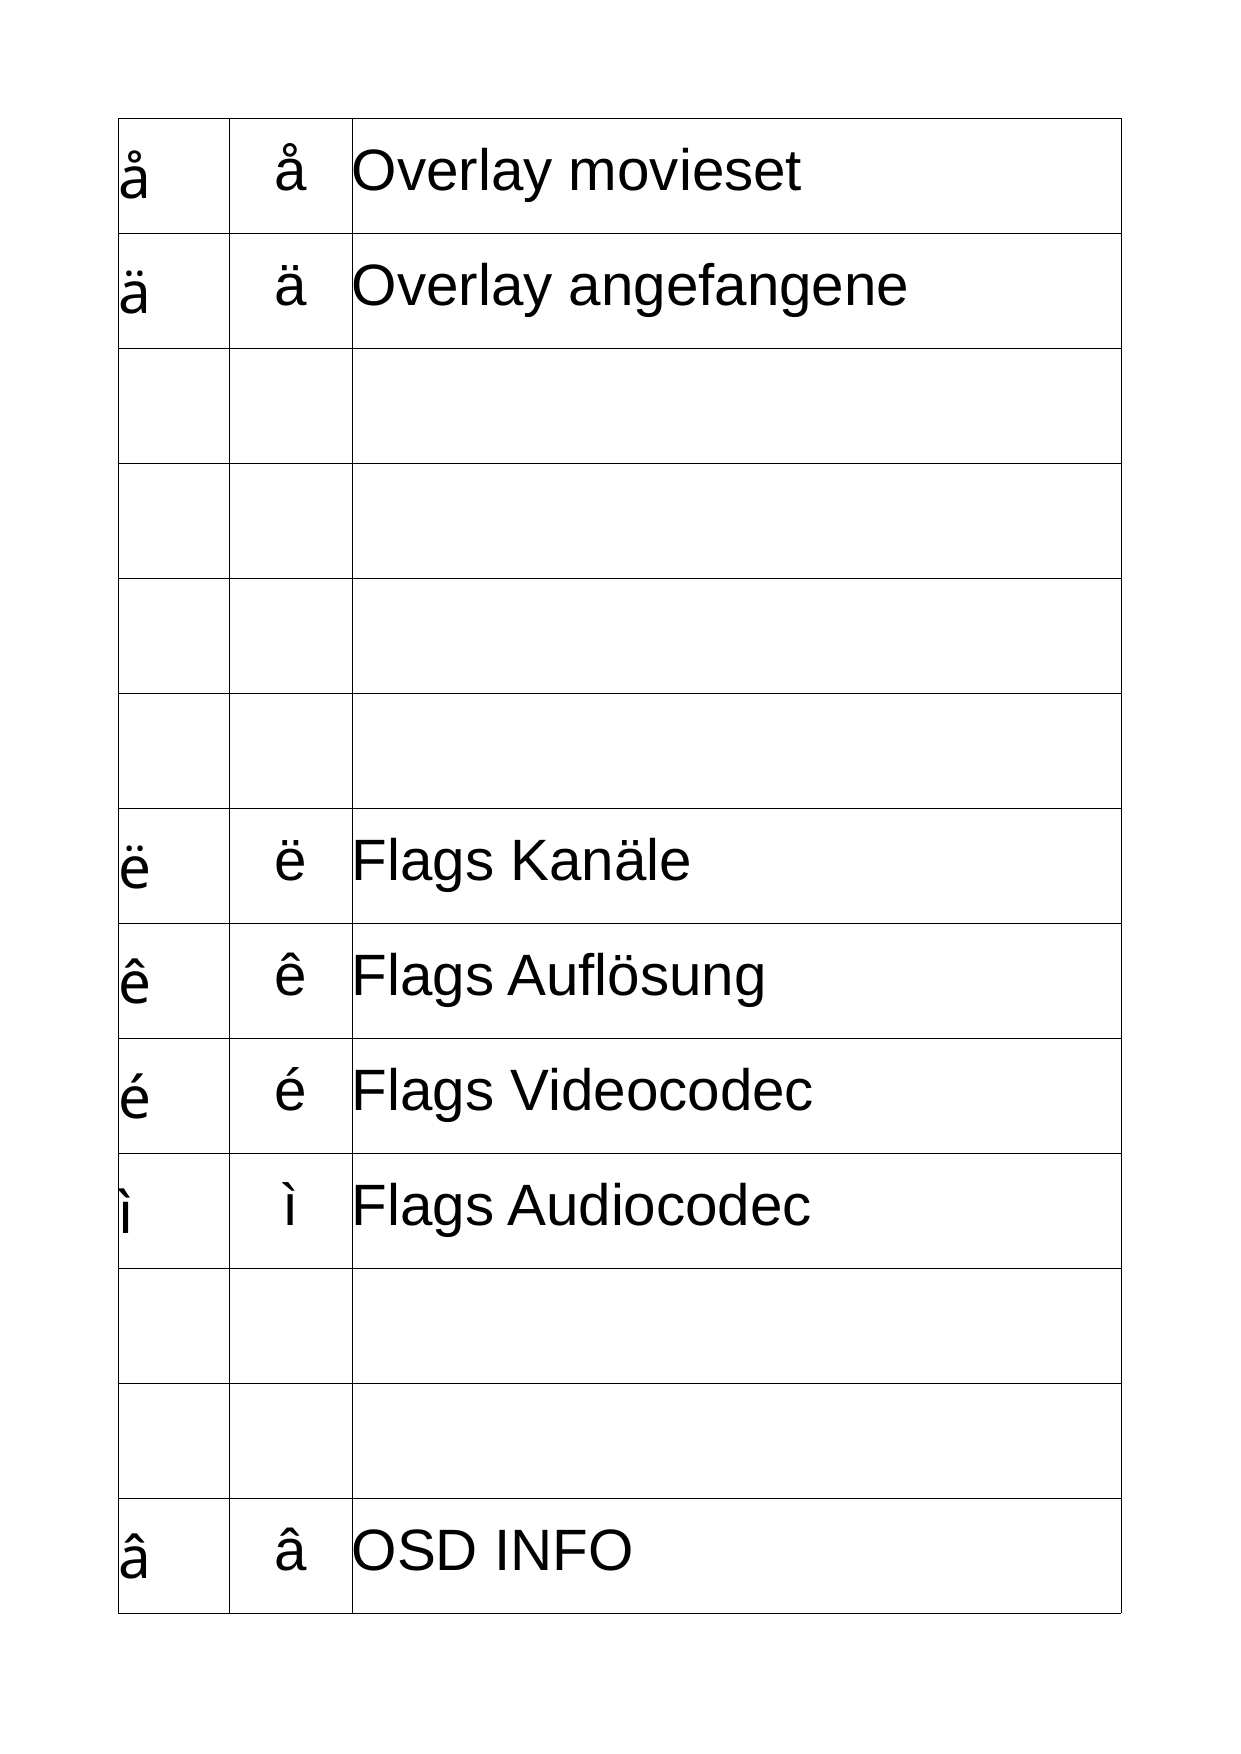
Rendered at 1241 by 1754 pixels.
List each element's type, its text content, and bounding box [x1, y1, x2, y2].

table_cell å [230, 119, 352, 233]
table_cell [230, 1269, 352, 1383]
table_cell é [119, 1039, 229, 1153]
table_cell Overlay angefangene [353, 234, 1121, 348]
table_cell [230, 579, 352, 693]
table_cell [230, 1384, 352, 1498]
table_cell [119, 349, 229, 463]
table_cell ä [119, 234, 229, 348]
table_cell â [230, 1499, 352, 1613]
table_cell é [230, 1039, 352, 1153]
table_cell [119, 694, 229, 808]
table_cell [119, 1269, 229, 1383]
table_cell ì [230, 1154, 352, 1268]
table_cell [119, 1384, 229, 1498]
table_cell ì [119, 1154, 229, 1268]
table_cell [353, 464, 1121, 578]
table_cell [353, 579, 1121, 693]
table_cell [230, 349, 352, 463]
table_cell å [119, 119, 229, 233]
table_cell [119, 464, 229, 578]
table_cell [230, 464, 352, 578]
table_cell â [119, 1499, 229, 1613]
table_cell ê [230, 924, 352, 1038]
table_cell Flags Kanäle [353, 809, 1121, 923]
table_cell [353, 1384, 1121, 1498]
table_cell ë [119, 809, 229, 923]
table_cell [119, 579, 229, 693]
table_cell Flags Audiocodec [353, 1154, 1121, 1268]
table_cell ë [230, 809, 352, 923]
table_cell [353, 349, 1121, 463]
table_cell [353, 694, 1121, 808]
table_cell Flags Auflösung [353, 924, 1121, 1038]
table_cell [353, 1269, 1121, 1383]
table_cell ê [119, 924, 229, 1038]
table_cell Overlay movieset [353, 119, 1121, 233]
table_cell [230, 694, 352, 808]
table_cell OSD INFO [353, 1499, 1121, 1613]
table_cell Flags Videocodec [353, 1039, 1121, 1153]
table_cell ä [230, 234, 352, 348]
